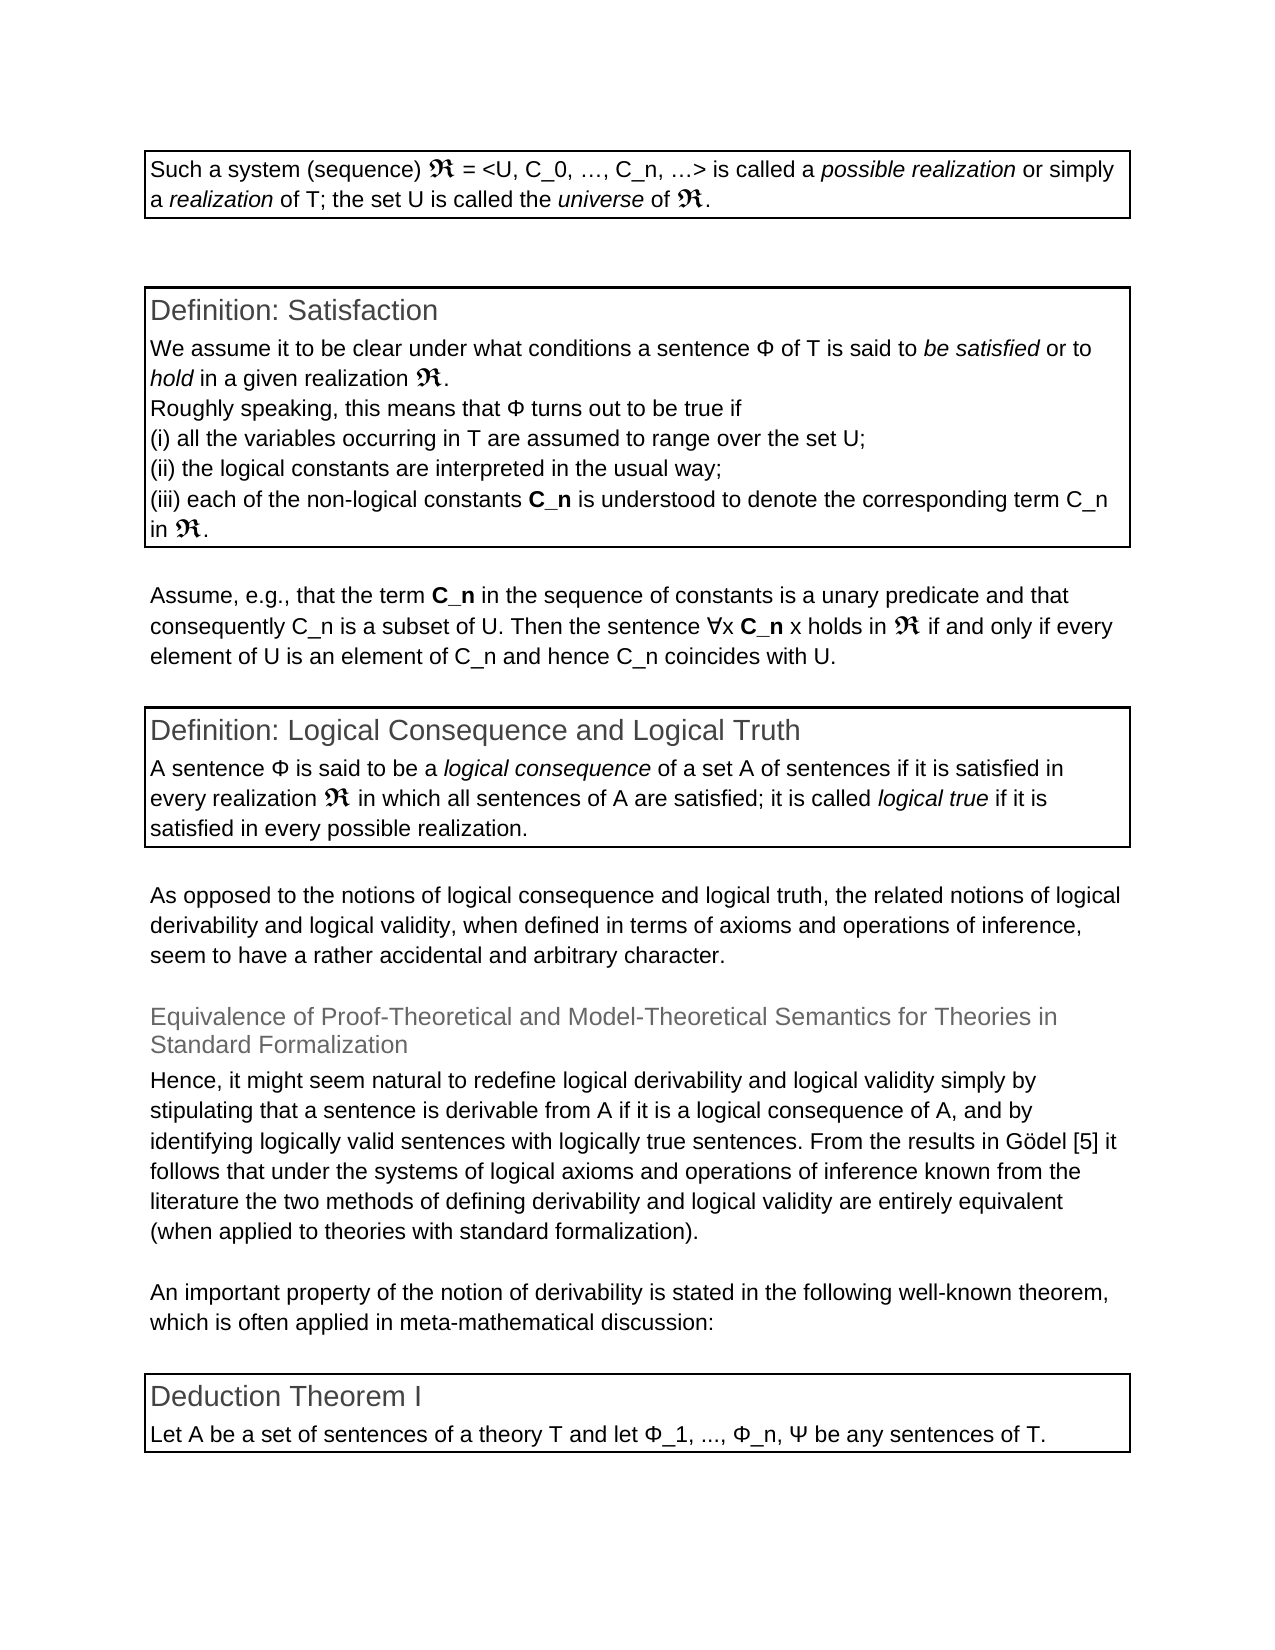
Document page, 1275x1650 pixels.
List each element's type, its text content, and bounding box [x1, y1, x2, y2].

subtitle Equivalence of Proof-Theoretical and Model-Theoretical Semantics for Theories in Standard Formalization [150, 1001, 1125, 1059]
text (ii) the logical constants are interpreted in the usual way; [146, 449, 1129, 479]
text An important property of the notion of derivability is stated in the following well-known theorem, which is often applied in meta-mathematical discussion: [150, 1279, 1125, 1335]
subtitle Deduction Theorem I [146, 1375, 1129, 1412]
text Hence, it might seem natural to redefine logical derivability and logical validity simply by stipulating that a sentence is derivable from A if it is a logical consequence of A, and by identifying logically valid sentences with logically true sentences. From the results in Gödel [5] it follows that under the systems of logical axioms and operations of inference known from the literature the two methods of defining derivability and logical validity are entirely equivalent (when applied to theories with standard formalization). [150, 1067, 1125, 1245]
text Such a system (sequence) 𝕽 = <U, C_0, …, C_n, …> is called a possible realization or simply a realization of T; the set U is called the universe of 𝕽. [146, 152, 1129, 217]
text We assume it to be clear under what conditions a sentence Φ of T is said to be satisfied or to hold in a given realization 𝕽. [146, 328, 1129, 389]
subtitle Definition: Satisfaction [146, 289, 1129, 326]
text (iii) each of the non-logical constants C_n is understood to denote the corresponding term C_n in 𝕽. [146, 479, 1129, 546]
text Let A be a set of sentences of a theory T and let Φ_1, ..., Φ_n, Ψ be any sentences of T. [146, 1414, 1129, 1451]
text A sentence Φ is said to be a logical consequence of a set A of sentences if it is satisfied in every realization 𝕽 in which all sentences of A are satisfied; it is called logical true if it is satisfied in every possible realization. [146, 748, 1129, 846]
text (i) all the variables occurring in T are assumed to range over the set U; [146, 419, 1129, 449]
subtitle Definition: Logical Consequence and Logical Truth [146, 709, 1129, 746]
text As opposed to the notions of logical consequence and logical truth, the related notions of logical derivability and logical validity, when defined in terms of axioms and operations of inference, seem to have a rather accidental and arbitrary character. [150, 882, 1125, 968]
text Assume, e.g., that the term C_n in the sequence of constants is a unary predicate and that consequently C_n is a subset of U. Then the sentence ∀x C_n x holds in 𝕽 if and only if every element of U is an element of C_n and hence C_n coincides with U. [150, 582, 1125, 669]
text Roughly speaking, this means that Φ turns out to be true if [146, 389, 1129, 419]
